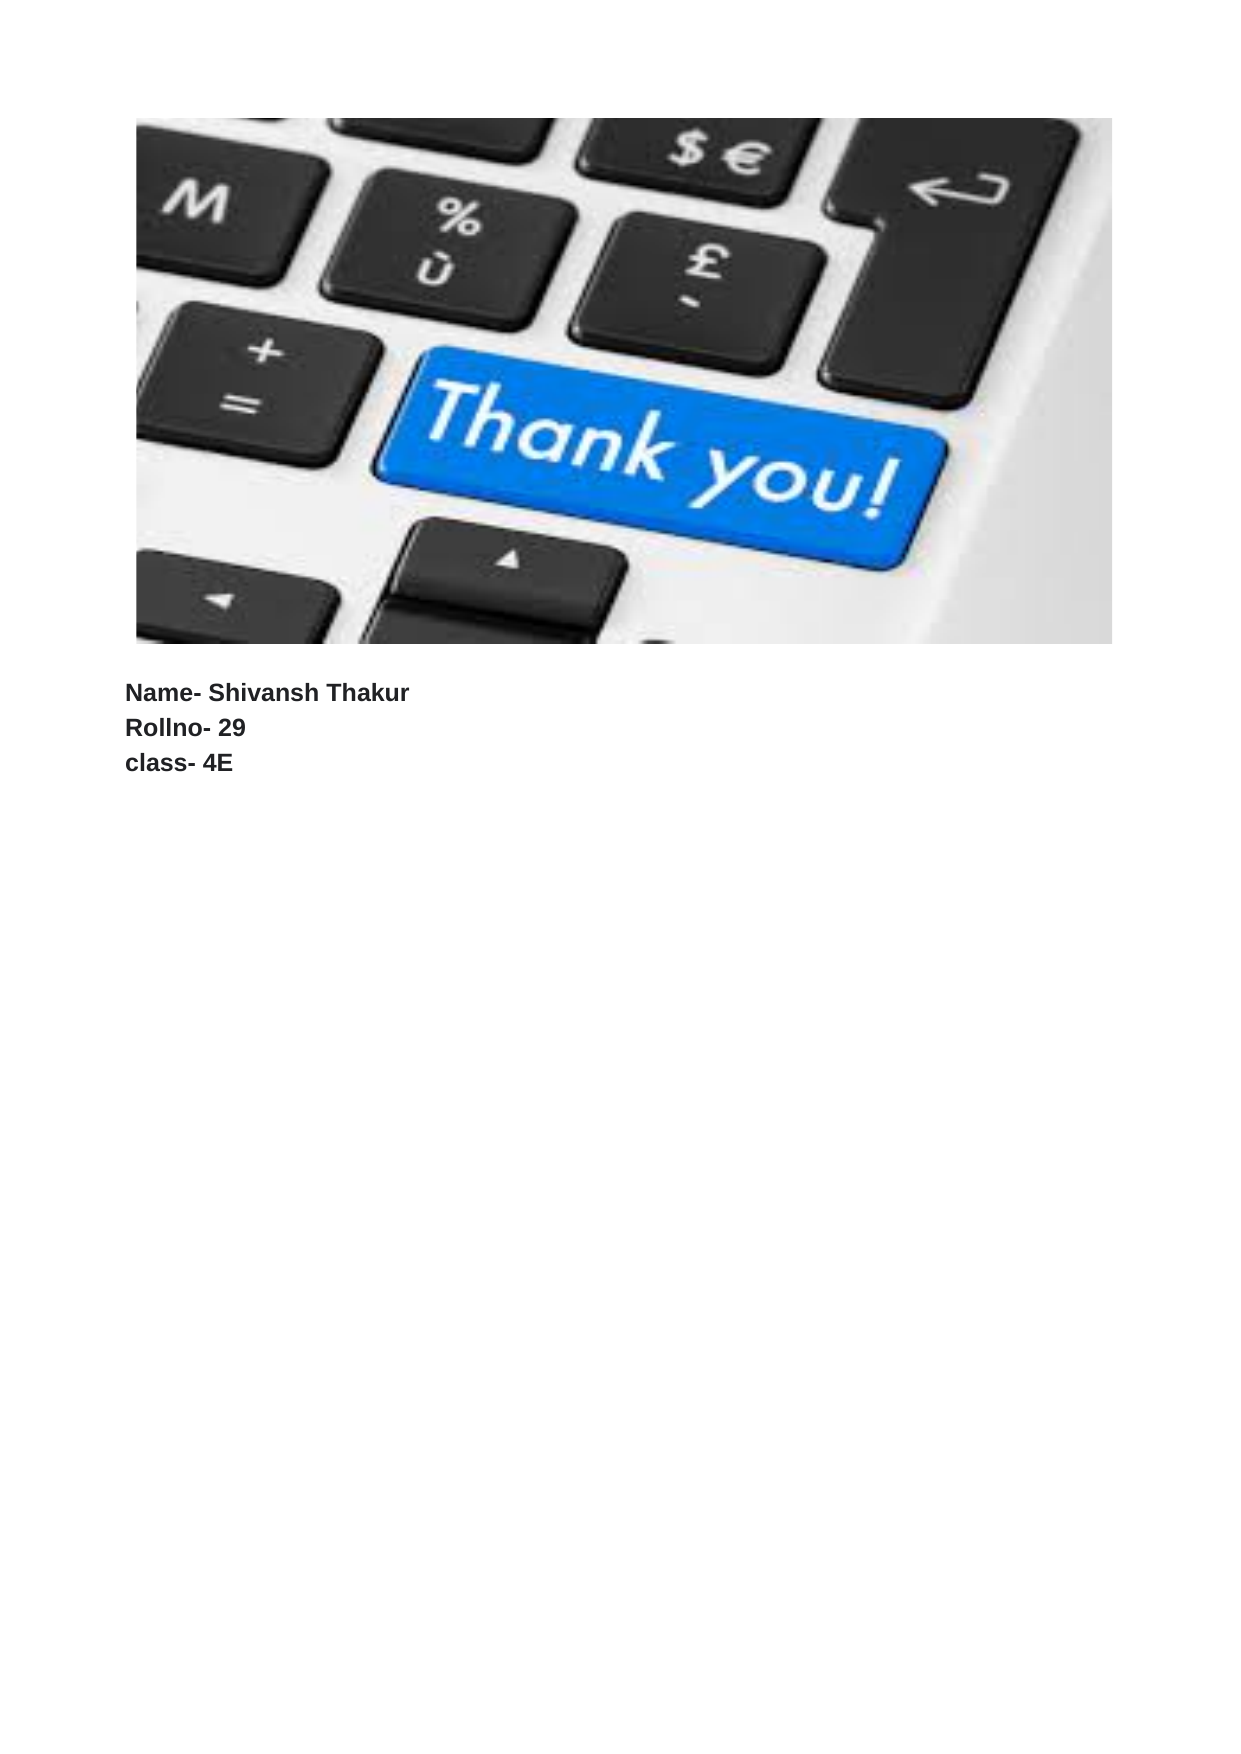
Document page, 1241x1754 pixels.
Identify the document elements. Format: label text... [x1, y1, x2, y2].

text Rollno- 29 [125, 713, 1123, 742]
text Name- Shivansh Thakur [125, 678, 1123, 707]
picture [136, 118, 1113, 644]
text class- 4E [125, 748, 1123, 777]
